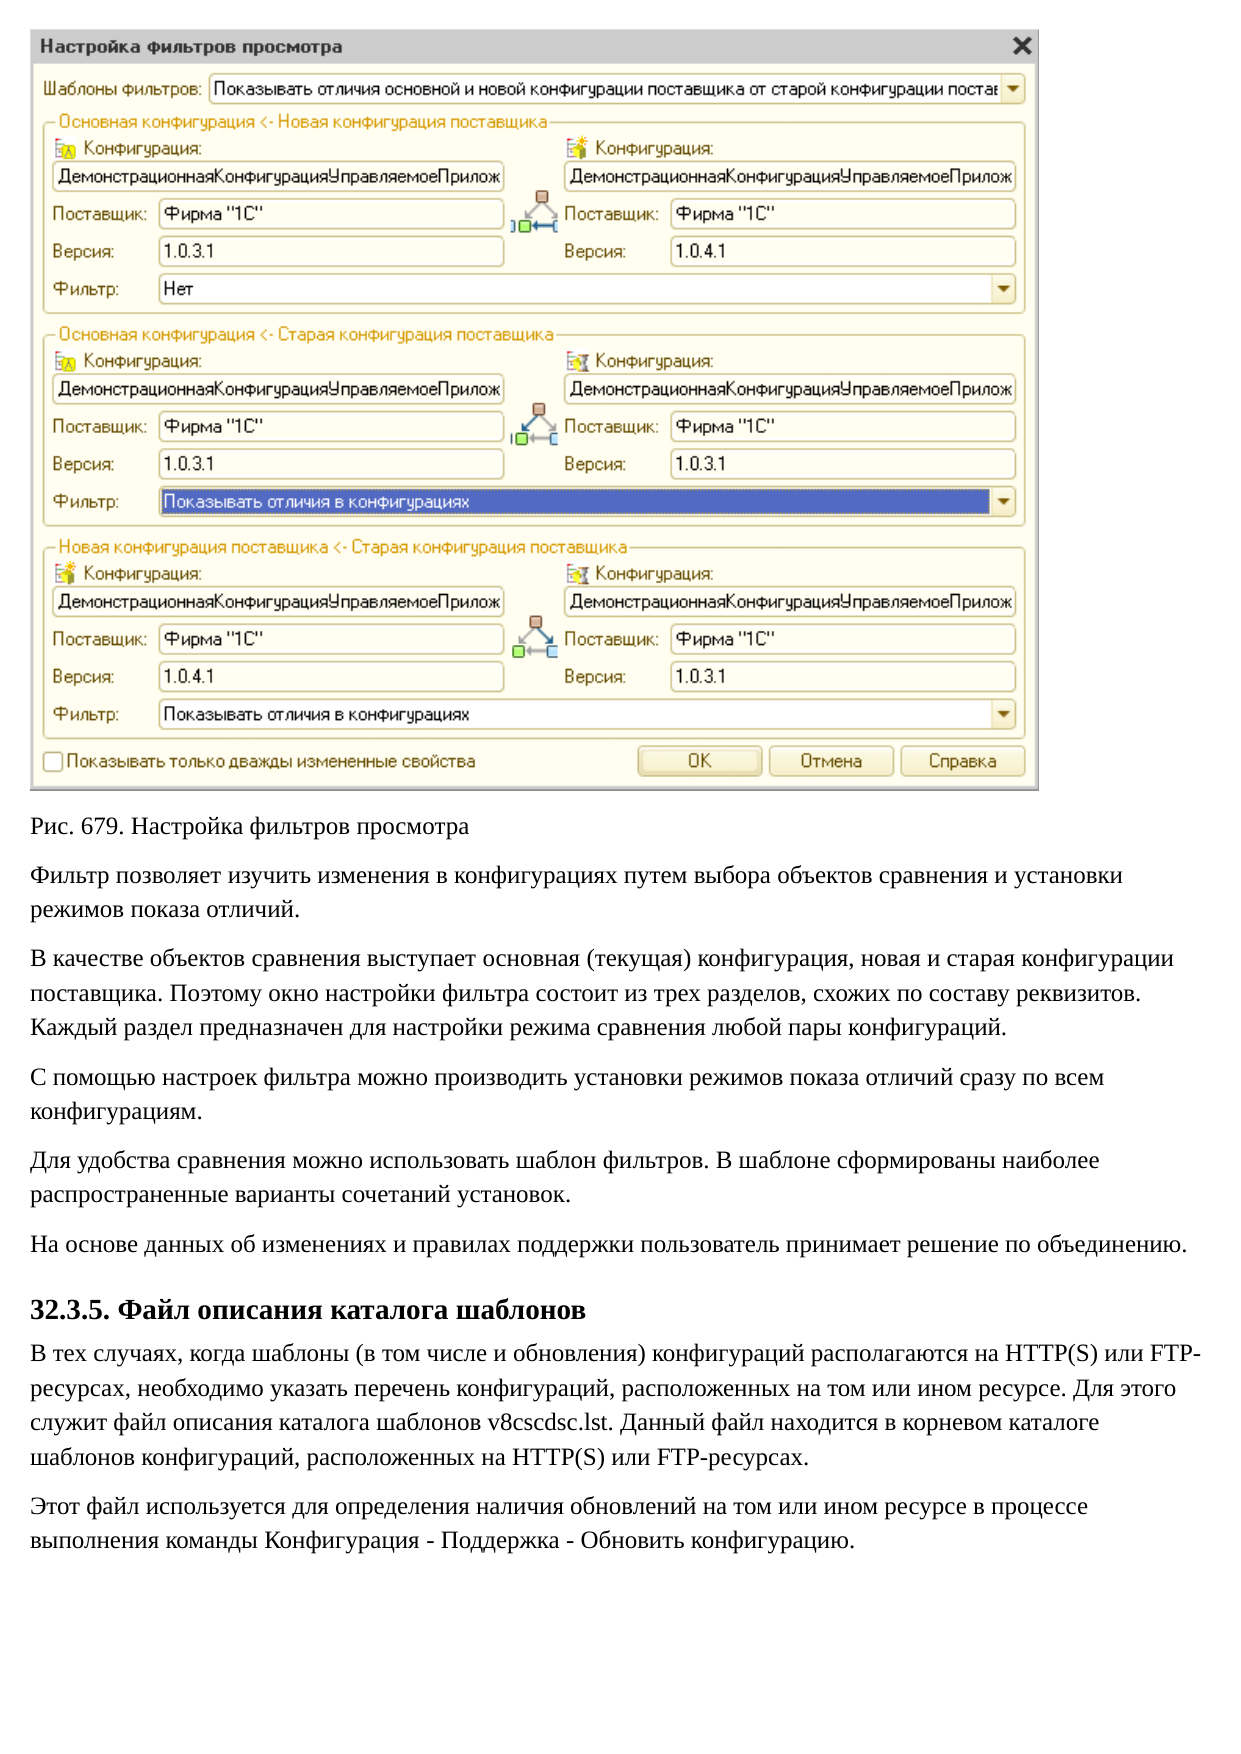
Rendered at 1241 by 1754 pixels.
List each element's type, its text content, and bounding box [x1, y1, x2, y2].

text Для удобства сравнения можно использовать шаблон фильтров. В шаблоне сформированы наиболее распространенные варианты сочетаний установок. [30, 1145, 1211, 1208]
text В качестве объектов сравнения выступает основная (текущая) конфигурация, новая и старая конфигурации поставщика. Поэтому окно настройки фильтра состоит из трех разделов, схожих по составу реквизитов. Каждый раздел предназначен для настройки режима сравнения любой пары конфигураций. [30, 943, 1211, 1041]
picture [29, 28, 1039, 791]
text На основе данных об изменениях и правилах поддержки пользователь принимает решение по объединению. [30, 1229, 1211, 1257]
text В тех случаях, когда шаблоны (в том числе и обновления) конфигураций располагаются на HTTP(S) или FTP-ресурсах, необходимо указать перечень конфигураций, расположенных на том или ином ресурсе. Для этого служит файл описания каталога шаблонов v8cscdsc.lst. Данный файл находится в корневом каталоге шаблонов конфигураций, расположенных на HTTP(S) или FTP-ресурсах. [30, 1338, 1211, 1471]
subtitle 32.3.5. Файл описания каталога шаблонов [30, 1292, 1211, 1326]
text С помощью настроек фильтра можно производить установки режимов показа отличий сразу по всем конфигурациям. [30, 1062, 1211, 1125]
text Этот файл используется для определения наличия обновлений на том или ином ресурсе в процессе выполнения команды Конфигурация ‑ Поддержка ‑ Обновить конфигурацию. [30, 1491, 1211, 1554]
text Рис. 679. Настройка фильтров просмотра [30, 811, 1211, 840]
text Фильтр позволяет изучить изменения в конфигурациях путем выбора объектов сравнения и установки режимов показа отличий. [30, 860, 1211, 923]
